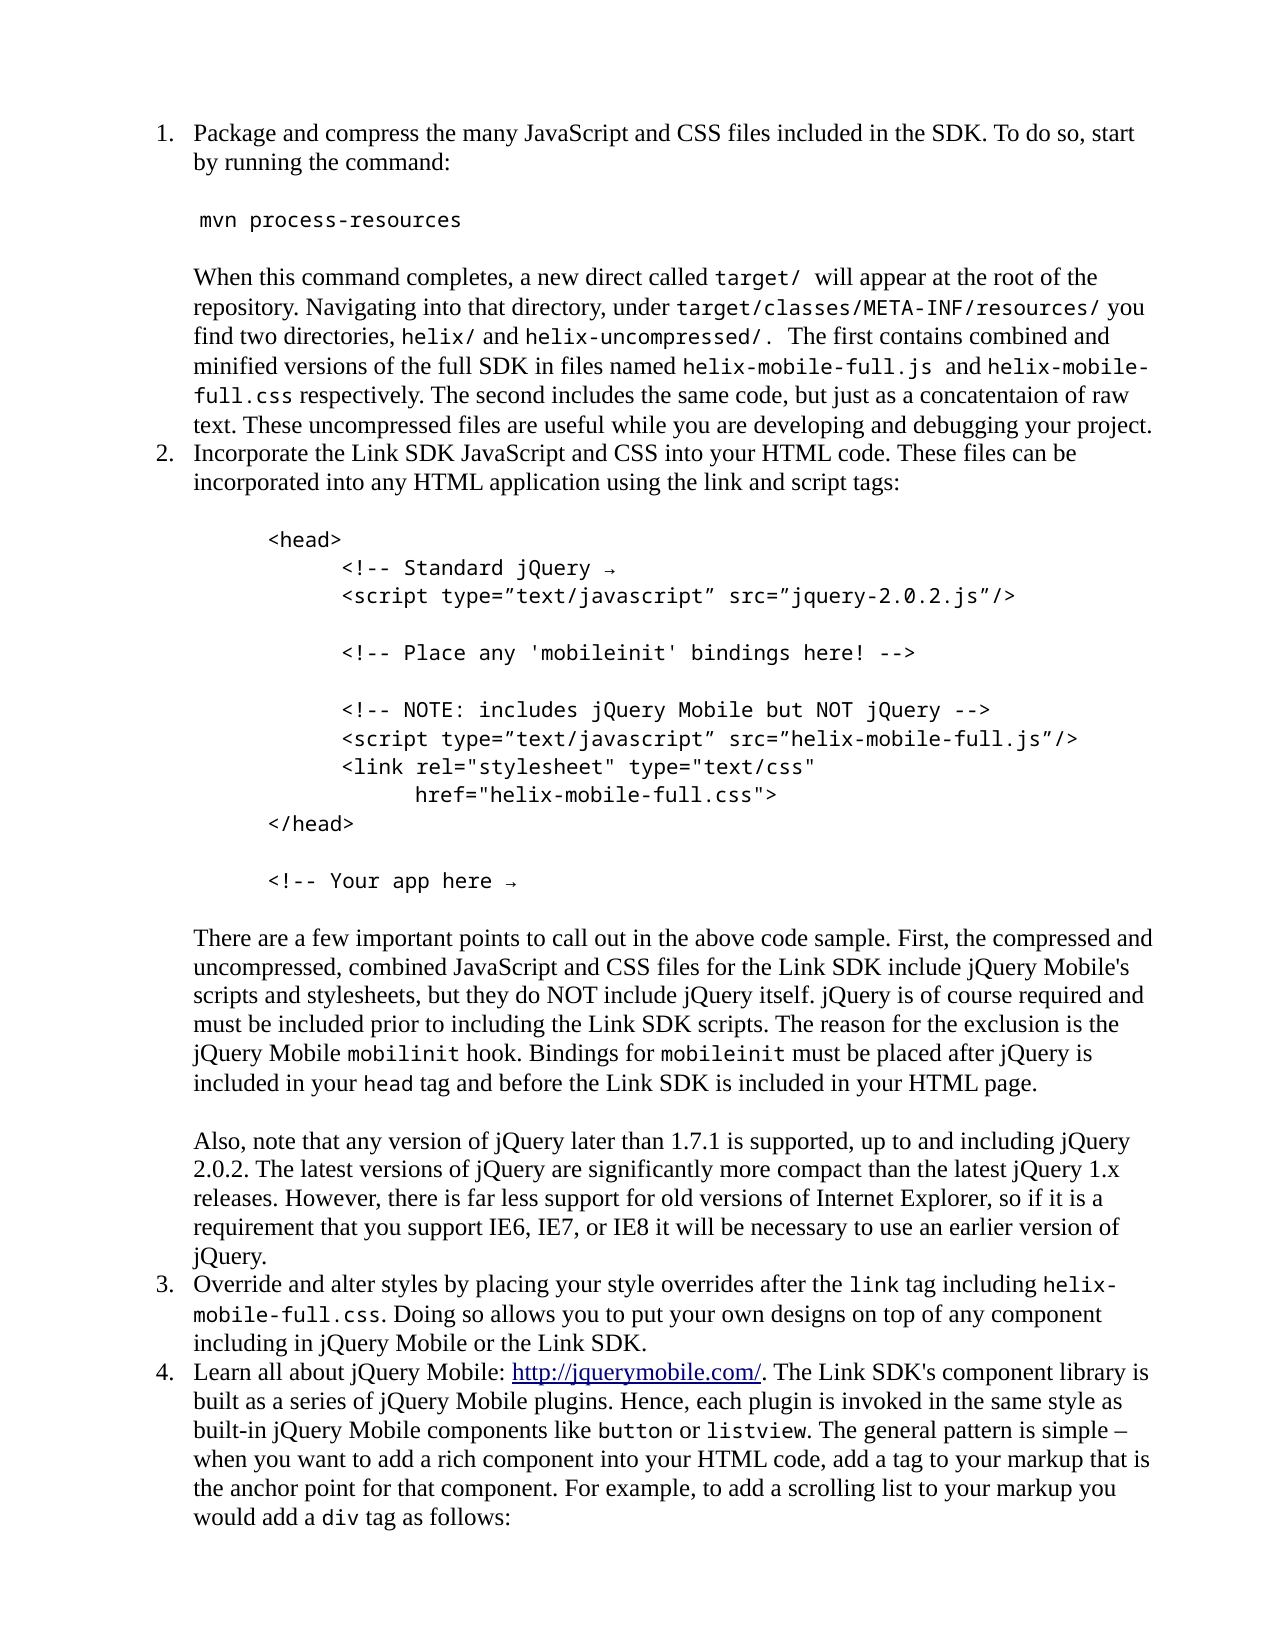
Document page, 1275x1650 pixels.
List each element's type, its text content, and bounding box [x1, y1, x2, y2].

list Override and alter styles by placing your style overrides after the link tag including helix-mobile-full.css. Doing so allows you to put your own designs on top of any component including in jQuery Mobile or the Link SDK. [156, 1269, 1157, 1357]
list Learn all about jQuery Mobile: http://jquerymobile.com/. The Link SDK's component library is built as a series of jQuery Mobile plugins. Hence, each plugin is invoked in the same style as built-in jQuery Mobile components like button or listview. The general pattern is simple – when you want to add a rich component into your HTML code, add a tag to your markup that is the anchor point for that component. For example, to add a scrolling list to your markup you would add a div tag as follows: [156, 1357, 1157, 1531]
list Package and compress the many JavaScript and CSS files included in the SDK. To do so, start by running the command: mvn process-resources When this command completes, a new direct called target/ will appear at the root of the repository. Navigating into that directory, under target/classes/META-INF/resources/ you find two directories, helix/ and helix-uncompressed/. The first contains combined and minified versions of the full SDK in files named helix-mobile-full.js and helix-mobile-full.css respectively. The second includes the same code, but just as a concatentaion of raw text. These uncompressed files are useful while you are developing and debugging your project. [156, 118, 1157, 438]
list Incorporate the Link SDK JavaScript and CSS into your HTML code. These files can be incorporated into any HTML application using the link and script tags: <head> <!-- Standard jQuery → <script type=”text/javascript” src=”jquery-2.0.2.js”/> <!-- Place any 'mobileinit' bindings here! --> <!-- NOTE: includes jQuery Mobile but NOT jQuery --> <script type=”text/javascript” src=”helix-mobile-full.js”/> <link rel="stylesheet" type="text/css" href="helix-mobile-full.css"> </head> <!-- Your app here → There are a few important points to call out in the above code sample. First, the compressed and uncompressed, combined JavaScript and CSS files for the Link SDK include jQuery Mobile's scripts and stylesheets, but they do NOT include jQuery itself. jQuery is of course required and must be included prior to including the Link SDK scripts. The reason for the exclusion is the jQuery Mobile mobilinit hook. Bindings for mobileinit must be placed after jQuery is included in your head tag and before the Link SDK is included in your HTML page. Also, note that any version of jQuery later than 1.7.1 is supported, up to and including jQuery 2.0.2. The latest versions of jQuery are significantly more compact than the latest jQuery 1.x releases. However, there is far less support for old versions of Internet Explorer, so if it is a requirement that you support IE6, IE7, or IE8 it will be necessary to use an earlier version of jQuery. [156, 438, 1157, 1269]
